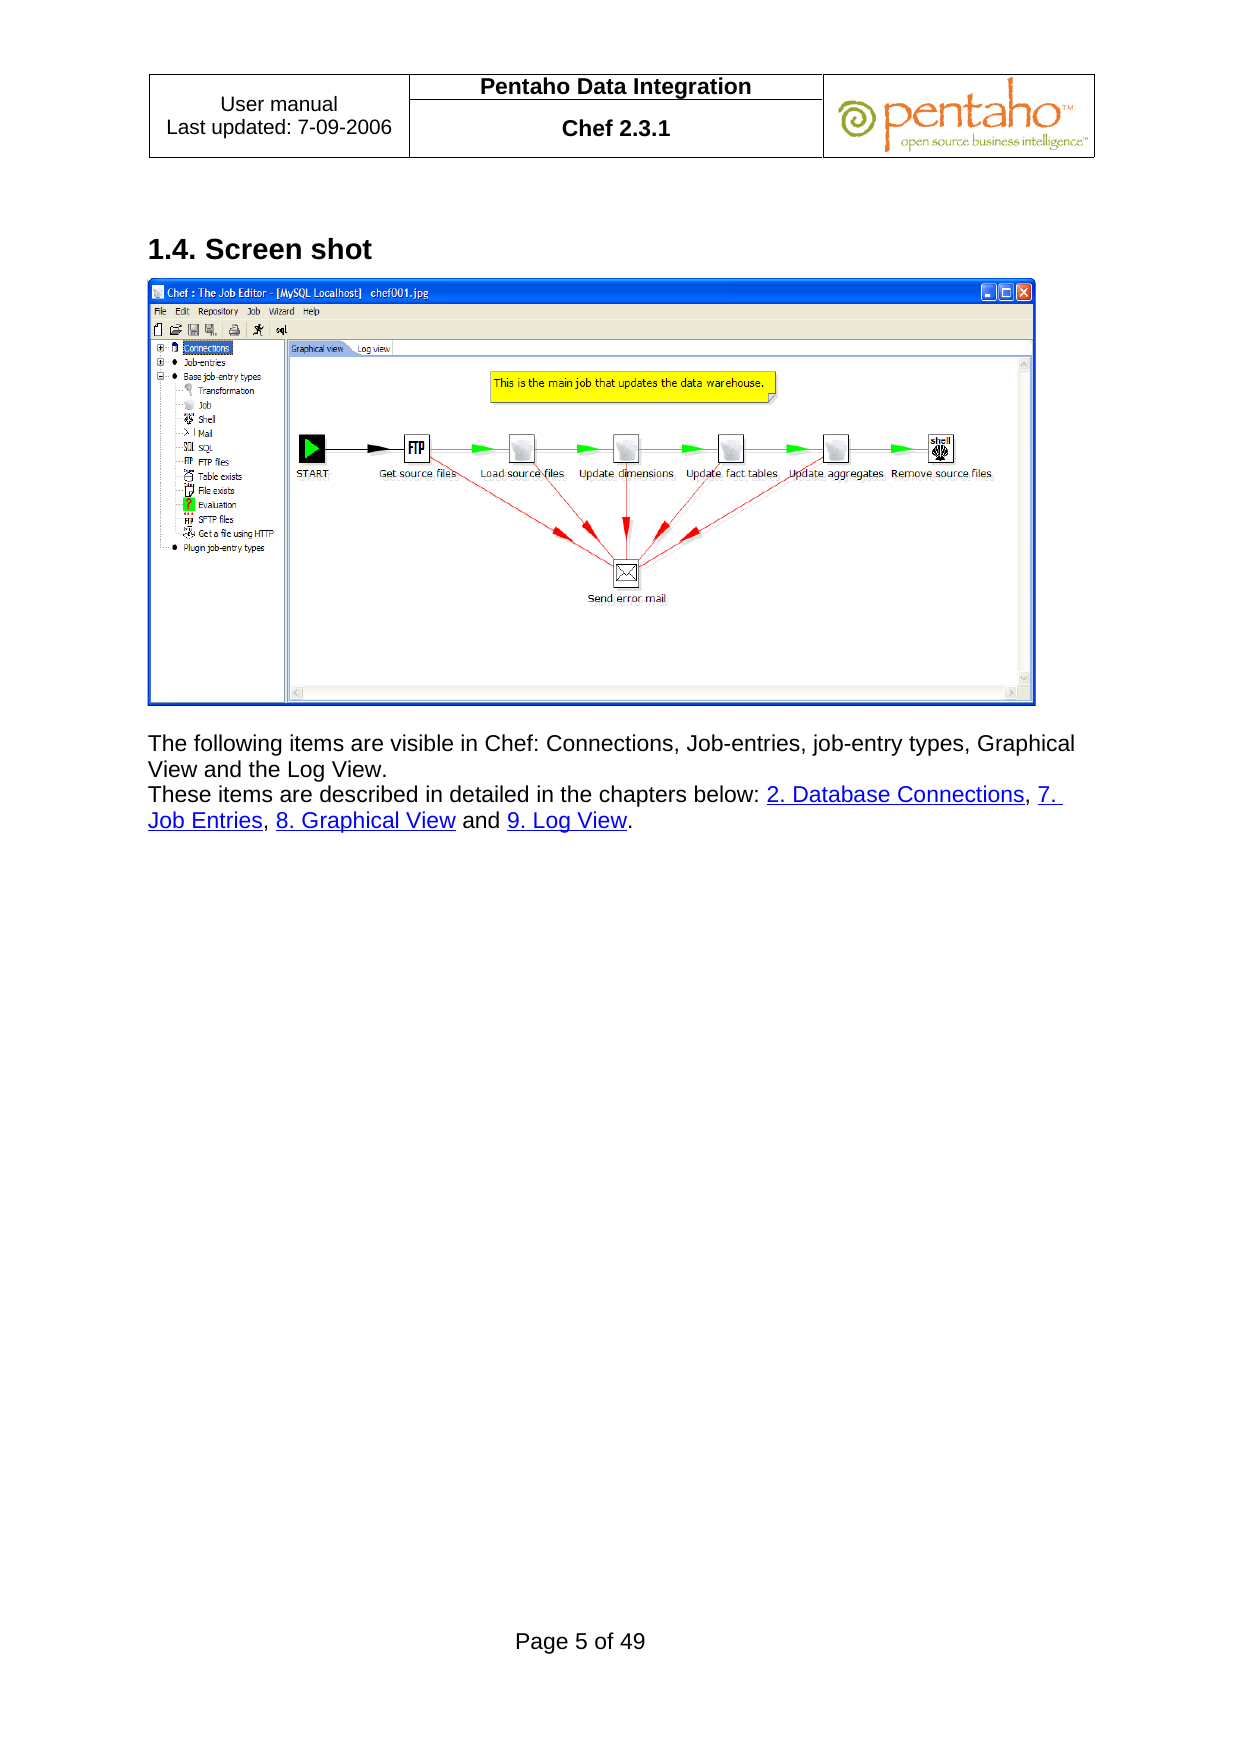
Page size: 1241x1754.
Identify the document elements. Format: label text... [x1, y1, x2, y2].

text The following items are visible in Chef: Connections, Job-entries, job-entry types, Graphical View and the Log View. [148, 731, 1092, 782]
text These items are described in detailed in the chapters below: 2. Database Connections, 7. Job Entries, 8. Graphical View and 9. Log View. [148, 782, 1092, 833]
picture [147, 278, 1036, 706]
subtitle Screen shot [148, 233, 1092, 266]
